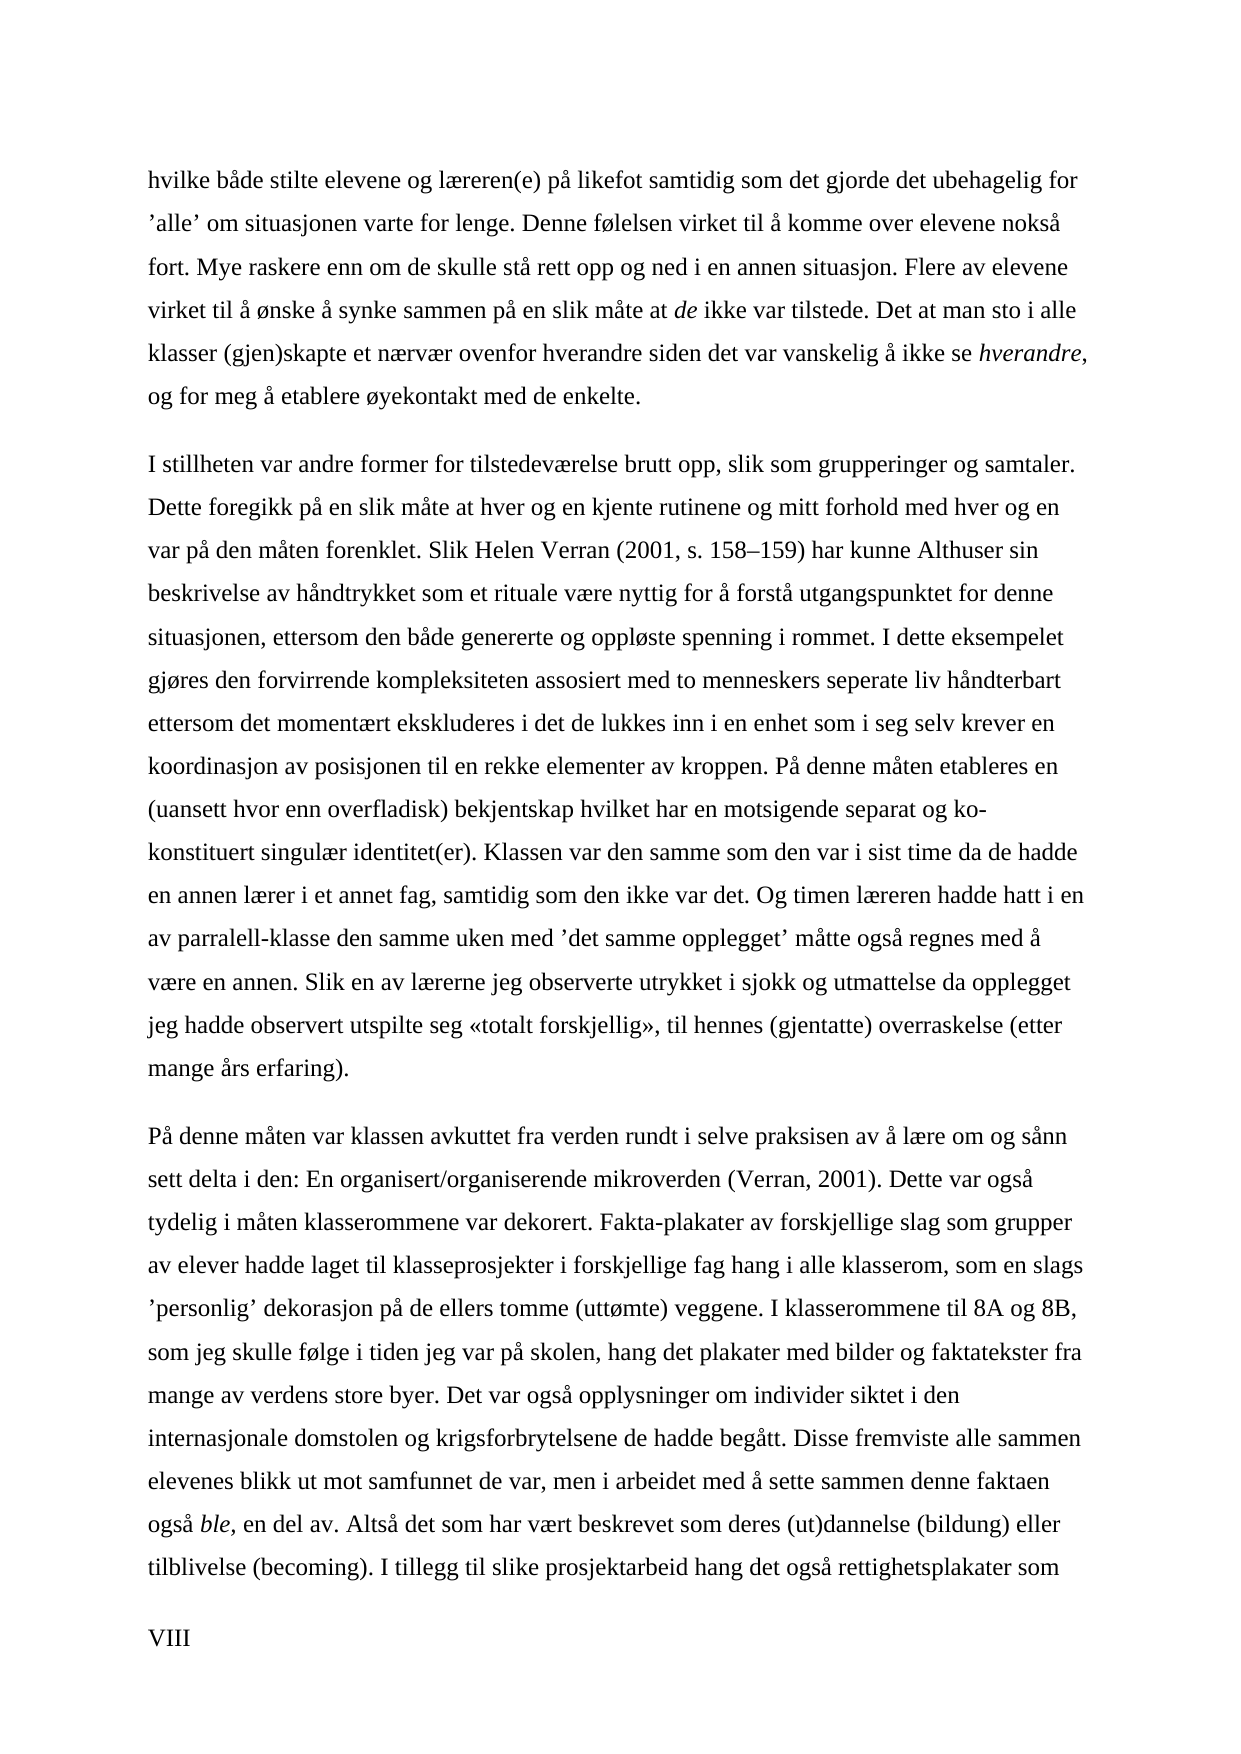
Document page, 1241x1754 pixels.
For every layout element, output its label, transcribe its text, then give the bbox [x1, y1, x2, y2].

text På denne måten var klassen avkuttet fra verden rundt i selve praksisen av å lære om og sånn sett delta i den: En organisert/organiserende mikroverden (Verran, 2001). Dette var også tydelig i måten klasserommene var dekorert. Fakta-plakater av forskjellige slag som grupper av elever hadde laget til klasseprosjekter i forskjellige fag hang i alle klasserom, som en slags ’personlig’ dekorasjon på de ellers tomme (uttømte) veggene. I klasserommene til 8A og 8B, som jeg skulle følge i tiden jeg var på skolen, hang det plakater med bilder og faktatekster fra mange av verdens store byer. Det var også opplysninger om individer siktet i den internasjonale domstolen og krigsforbrytelsene de hadde begått. Disse fremviste alle sammen elevenes blikk ut mot samfunnet de var, men i arbeidet med å sette sammen denne faktaen også ble, en del av. Altså det som har vært beskrevet som deres (ut)dannelse (bildung) eller tilblivelse (becoming). I tillegg til slike prosjektarbeid hang det også rettighetsplakater som [148, 1121, 1092, 1581]
text hvilke både stilte elevene og læreren(e) på likefot samtidig som det gjorde det ubehagelig for ’alle’ om situasjonen varte for lenge. Denne følelsen virket til å komme over elevene nokså fort. Mye raskere enn om de skulle stå rett opp og ned i en annen situasjon. Flere av elevene virket til å ønske å synke sammen på en slik måte at de ikke var tilstede. Det at man sto i alle klasser (gjen)skapte et nærvær ovenfor hverandre siden det var vanskelig å ikke se hverandre, og for meg å etablere øyekontakt med de enkelte. [148, 165, 1092, 410]
text I stillheten var andre former for tilstedeværelse brutt opp, slik som grupperinger og samtaler. Dette foregikk på en slik måte at hver og en kjente rutinene og mitt forhold med hver og en var på den måten forenklet. Slik Helen Verran (2001, s. 158–159) har kunne Althuser sin beskrivelse av håndtrykket som et rituale være nyttig for å forstå utgangspunktet for denne situasjonen, ettersom den både genererte og oppløste spenning i rommet. I dette eksempelet gjøres den forvirrende kompleksiteten assosiert med to menneskers seperate liv håndterbart ettersom det momentært ekskluderes i det de lukkes inn i en enhet som i seg selv krever en koordinasjon av posisjonen til en rekke elementer av kroppen. På denne måten etableres en (uansett hvor enn overfladisk) bekjentskap hvilket har en motsigende separat og ko-konstituert singulær identitet(er). Klassen var den samme som den var i sist time da de hadde en annen lærer i et annet fag, samtidig som den ikke var det. Og timen læreren hadde hatt i en av parralell-klasse den samme uken med ’det samme opplegget’ måtte også regnes med å være en annen. Slik en av lærerne jeg observerte utrykket i sjokk og utmattelse da opplegget jeg hadde observert utspilte seg «totalt forskjellig», til hennes (gjentatte) overraskelse (etter mange års erfaring). [148, 449, 1092, 1082]
